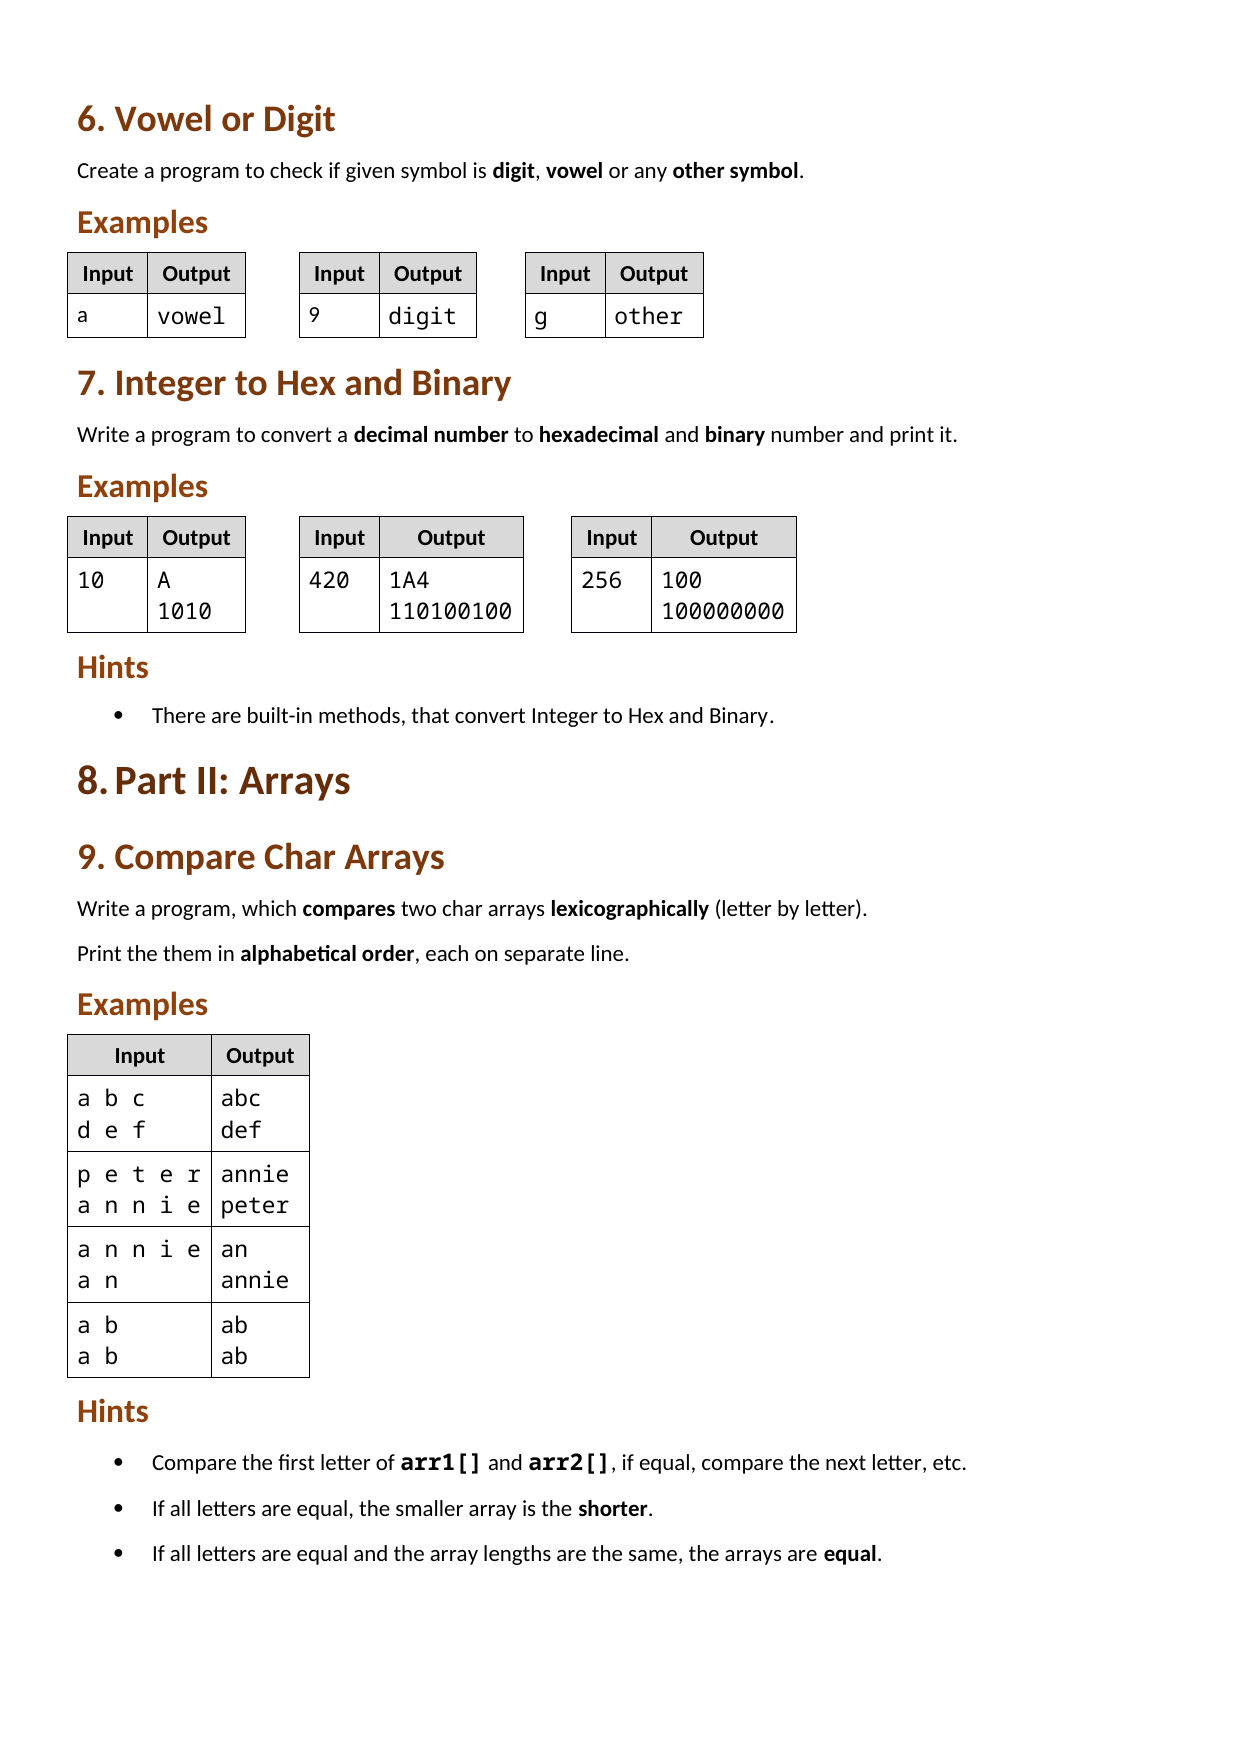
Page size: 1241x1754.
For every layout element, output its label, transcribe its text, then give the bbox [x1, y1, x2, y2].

subtitle Examples [77, 465, 1163, 506]
table_cell 9 [300, 294, 379, 337]
table_header Output [380, 253, 476, 293]
table_header Input [68, 517, 147, 557]
table_cell a b c d e f [68, 1076, 211, 1151]
table_cell 420 [300, 558, 379, 632]
table_header Output [212, 1035, 309, 1075]
table_header [524, 516, 571, 557]
table_cell g [526, 294, 605, 337]
table_header [477, 252, 525, 293]
table_cell a b a b [68, 1303, 211, 1377]
list There are built-in methods, that convert Integer to Hex and Binary. [114, 701, 1163, 729]
table_cell an annie [212, 1227, 309, 1302]
subtitle Hints [77, 646, 1163, 686]
table_header Input [300, 253, 379, 293]
table_header Input [68, 1035, 211, 1075]
table_cell vowel [148, 294, 245, 337]
table_cell p e t e r a n n i e [68, 1152, 211, 1226]
subtitle Examples [77, 983, 1163, 1024]
table_header Input [526, 253, 605, 293]
table_cell A 1010 [148, 558, 245, 632]
table_header [246, 252, 299, 293]
table_header [246, 516, 299, 557]
table_cell ab ab [212, 1303, 309, 1377]
list Compare the first letter of arr1[] and arr2[], if equal, compare the next letter, etc. [114, 1446, 1163, 1477]
subtitle Compare Char Arrays [77, 833, 1163, 879]
table_cell 100 100000000 [652, 558, 796, 632]
table_cell annie peter [212, 1152, 309, 1226]
subtitle Part II: Arrays [77, 754, 1163, 804]
table_header Input [572, 517, 651, 557]
text Create a program to check if given symbol is digit, vowel or any other symbol. [77, 156, 1163, 184]
table_cell [524, 557, 571, 632]
subtitle Examples [77, 201, 1163, 242]
text Write a program to convert a decimal number to hexadecimal and binary number and print it. [77, 420, 1163, 448]
table_header Output [380, 517, 523, 557]
table_header Output [148, 517, 245, 557]
subtitle Integer to Hex and Binary [77, 359, 1163, 405]
table_header Output [652, 517, 796, 557]
table_header Output [148, 253, 245, 293]
table_cell [477, 293, 525, 337]
table_cell other [606, 294, 703, 337]
list If all letters are equal and the array lengths are the same, the arrays are equal. [114, 1539, 1163, 1567]
table_cell 1A4 110100100 [380, 558, 523, 632]
subtitle Vowel or Digit [77, 95, 1163, 141]
table_cell 256 [572, 558, 651, 632]
table_header Output [606, 253, 703, 293]
table_header Input [300, 517, 379, 557]
list If all letters are equal, the smaller array is the shorter. [114, 1494, 1163, 1522]
table_cell abc def [212, 1076, 309, 1151]
table_cell [246, 557, 299, 632]
table_cell a [68, 294, 147, 337]
table_cell a n n i e a n [68, 1227, 211, 1302]
text Write a program, which compares two char arrays lexicographically (letter by letter). [77, 894, 1163, 922]
subtitle Hints [77, 1391, 1163, 1431]
text Print the them in alphabetical order, each on separate line. [77, 939, 1163, 967]
table_cell [246, 293, 299, 337]
table_cell digit [380, 294, 476, 337]
table_header Input [68, 253, 147, 293]
table_cell 10 [68, 558, 147, 632]
